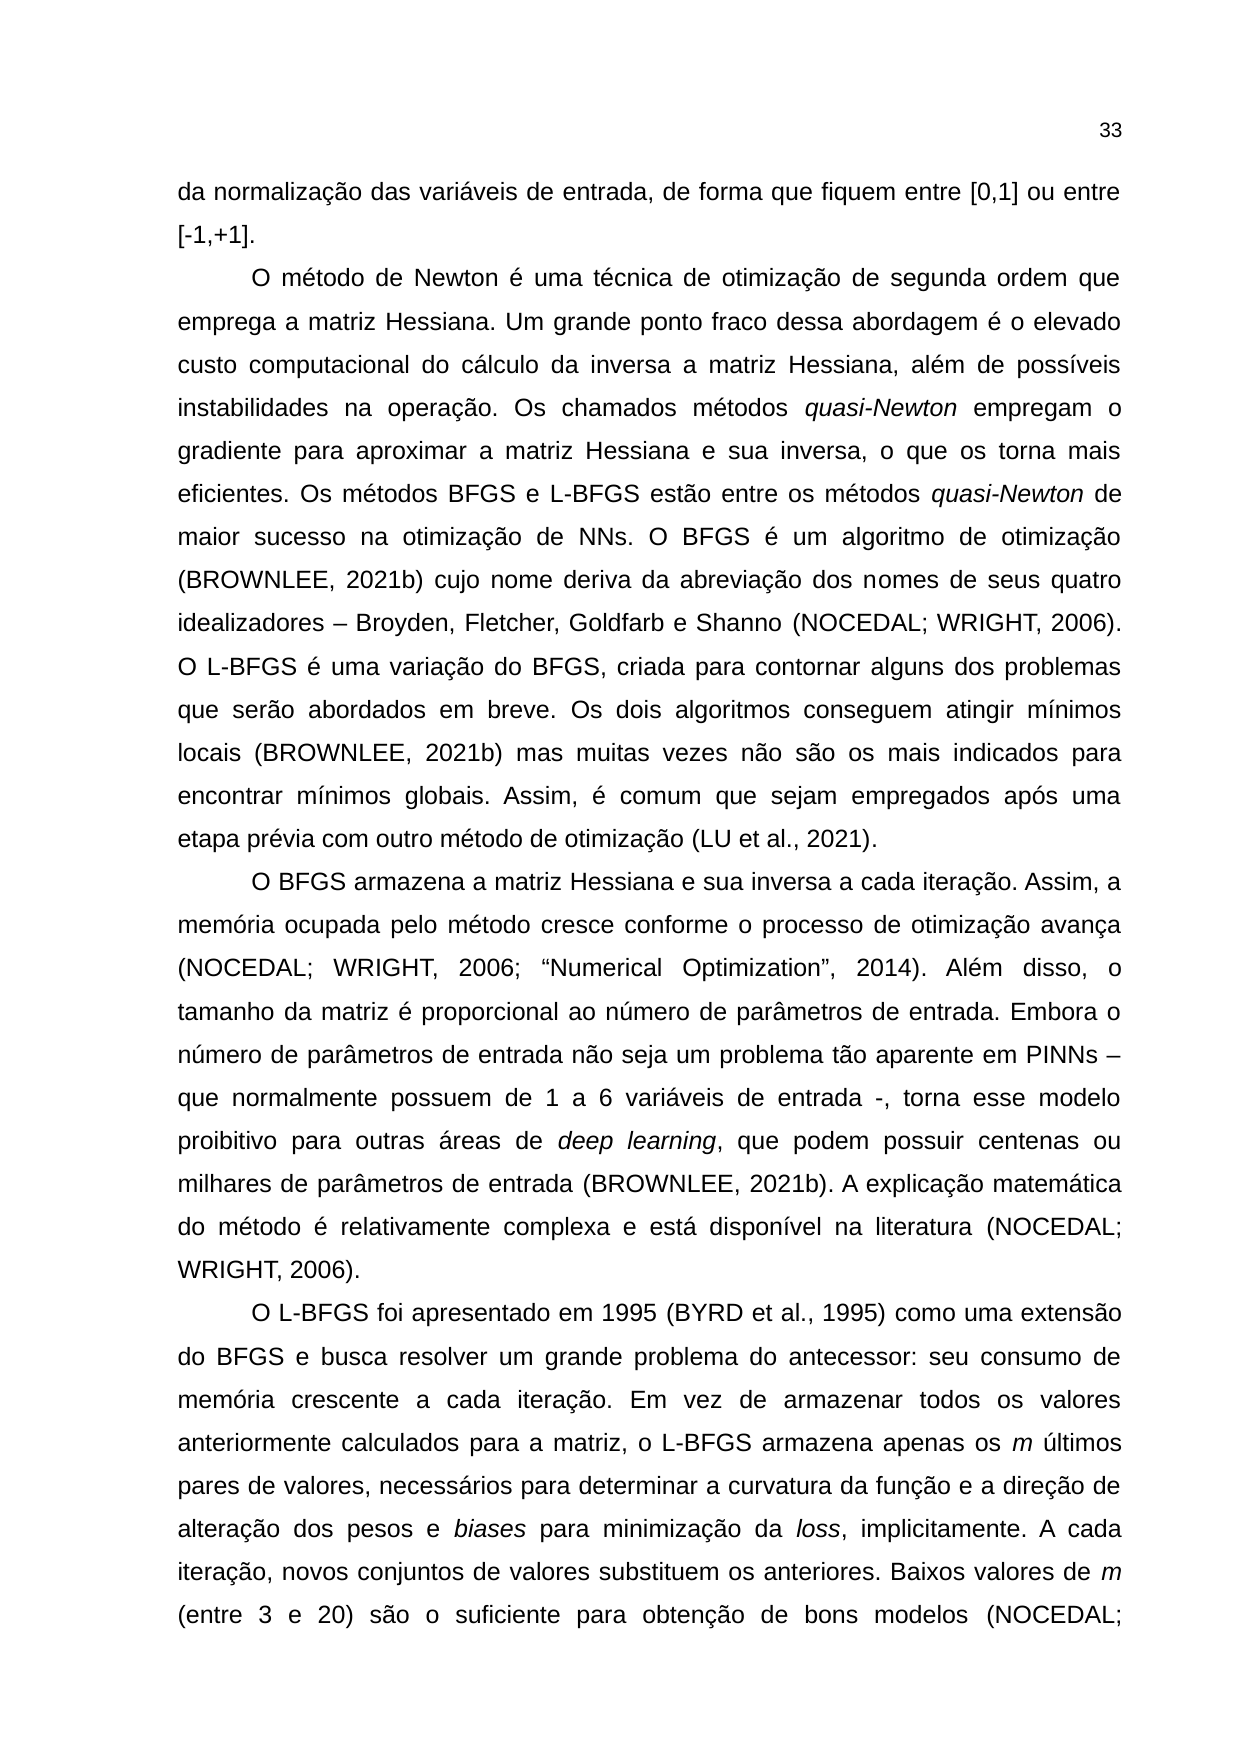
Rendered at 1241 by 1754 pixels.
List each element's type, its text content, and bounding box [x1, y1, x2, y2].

text O L-BFGS foi apresentado em 1995 (BYRD et al., 1995) como uma extensão do BFGS e busca resolver um grande problema do antecessor: seu consumo de memória crescente a cada iteração. Em vez de armazenar todos os valores anteriormente calculados para a matriz, o L-BFGS armazena apenas os m últimos pares de valores, necessários para determinar a curvatura da função e a direção de alteração dos pesos e biases para minimização da loss, implicitamente. A cada iteração, novos conjuntos de valores substituem os anteriores. Baixos valores de m (entre 3 e 20) são o suficiente para obtenção de bons modelos (NOCEDAL; [177, 1298, 1122, 1629]
text O BFGS armazena a matriz Hessiana e sua inversa a cada iteração. Assim, a memória ocupada pelo método cresce conforme o processo de otimização avança (NOCEDAL; WRIGHT, 2006; “Numerical Optimization”, 2014). Além disso, o tamanho da matriz é proporcional ao número de parâmetros de entrada. Embora o número de parâmetros de entrada não seja um problema tão aparente em PINNs – que normalmente possuem de 1 a 6 variáveis de entrada -, torna esse modelo proibitivo para outras áreas de deep learning, que podem possuir centenas ou milhares de parâmetros de entrada (BROWNLEE, 2021b). A explicação matemática do método é relativamente complexa e está disponível na literatura (NOCEDAL; WRIGHT, 2006). [177, 867, 1122, 1284]
text O método de Newton é uma técnica de otimização de segunda ordem que emprega a matriz Hessiana. Um grande ponto fraco dessa abordagem é o elevado custo computacional do cálculo da inversa a matriz Hessiana, além de possíveis instabilidades na operação. Os chamados métodos quasi-Newton empregam o gradiente para aproximar a matriz Hessiana e sua inversa, o que os torna mais eficientes. Os métodos BFGS e L-BFGS estão entre os métodos quasi-Newton de maior sucesso na otimização de NNs. O BFGS é um algoritmo de otimização (BROWNLEE, 2021b) cujo nome deriva da abreviação dos nomes de seus quatro idealizadores – Broyden, Fletcher, Goldfarb e Shanno (NOCEDAL; WRIGHT, 2006). O L-BFGS é uma variação do BFGS, criada para contornar alguns dos problemas que serão abordados em breve. Os dois algoritmos conseguem atingir mínimos locais (BROWNLEE, 2021b) mas muitas vezes não são os mais indicados para encontrar mínimos globais. Assim, é comum que sejam empregados após uma etapa prévia com outro método de otimização (LU et al., 2021). [177, 263, 1122, 853]
text da normalização das variáveis de entrada, de forma que fiquem entre [0,1] ou entre [-1,+1]. [177, 177, 1122, 249]
